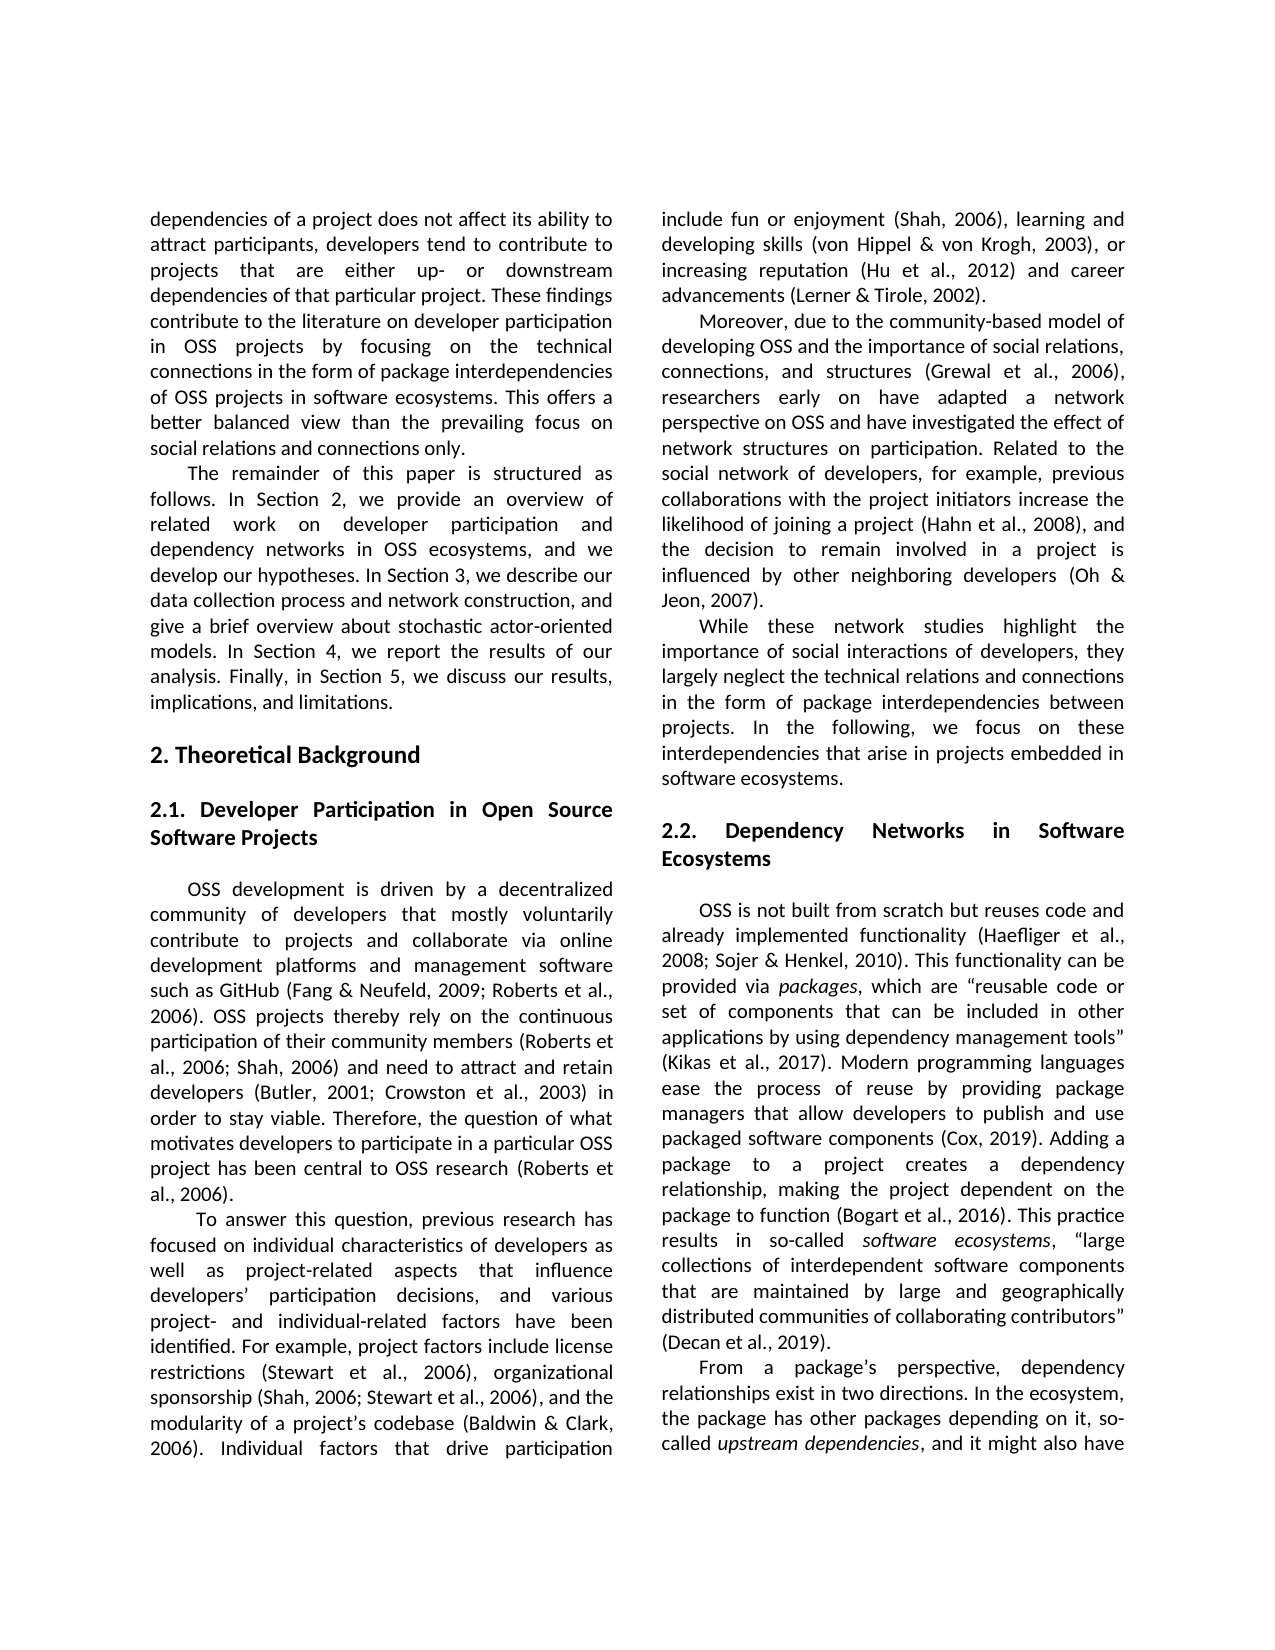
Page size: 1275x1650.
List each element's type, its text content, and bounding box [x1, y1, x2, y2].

subtitle 2.1. Developer Participation in Open Source Software Projects [150, 795, 614, 851]
text dependencies of a project does not affect its ability to attract participants, developers tend to contribute to projects that are either up- or downstream dependencies of that particular project. These findings contribute to the literature on developer participation in OSS projects by focusing on the technical connections in the form of package interdependencies of OSS projects in software ecosystems. This offers a better balanced view than the prevailing focus on social relations and connections only. [150, 206, 614, 460]
subtitle 2.2. Dependency Networks in Software Ecosystems [661, 816, 1125, 872]
text The remainder of this paper is structured as follows. In Section 2, we provide an overview of related work on developer participation and dependency networks in OSS ecosystems, and we develop our hypotheses. In Section 3, we describe our data collection process and network construction, and give a brief overview about stochastic actor-oriented models. In Section 4, we report the results of our analysis. Finally, in Section 5, we discuss our results, implications, and limitations. [150, 460, 614, 714]
text OSS is not built from scratch but reuses code and already implemented functionality (Haefliger et al., 2008; Sojer & Henkel, 2010). This functionality can be provided via packages, which are “reusable code or set of components that can be included in other applications by using dependency management tools” (Kikas et al., 2017). Modern programming languages ease the process of reuse by providing package managers that allow developers to publish and use packaged software components (Cox, 2019). Adding a package to a project creates a dependency relationship, making the project dependent on the package to function (Bogart et al., 2016). This practice results in so-called software ecosystems, “large collections of interdependent software components that are maintained by large and geographically distributed communities of collaborating contributors” (Decan et al., 2019). [661, 897, 1125, 1354]
text While these network studies highlight the importance of social interactions of developers, they largely neglect the technical relations and connections in the form of package interdependencies between projects. In the following, we focus on these interdependencies that arise in projects embedded in software ecosystems. [661, 613, 1125, 791]
text include fun or enjoyment (Shah, 2006), learning and developing skills (von Hippel & von Krogh, 2003), or increasing reputation (Hu et al., 2012) and career advancements (Lerner & Tirole, 2002). [661, 206, 1125, 308]
text OSS development is driven by a decentralized community of developers that mostly voluntarily contribute to projects and collaborate via online development platforms and management software such as GitHub (Fang & Neufeld, 2009; Roberts et al., 2006). OSS projects thereby rely on the continuous participation of their community members (Roberts et al., 2006; Shah, 2006) and need to attract and retain developers (Butler, 2001; Crowston et al., 2003) in order to stay viable. Therefore, the question of what motivates developers to participate in a particular OSS project has been central to OSS research (Roberts et al., 2006). [150, 876, 614, 1206]
text From a package’s perspective, dependency relationships exist in two directions. In the ecosystem, the package has other packages depending on it, so-called upstream dependencies, and it might also have [661, 1354, 1125, 1456]
text To answer this question, previous research has focused on individual characteristics of developers as well as project-related aspects that influence developers’ participation decisions, and various project- and individual-related factors have been identified. For example, project factors include license restrictions (Stewart et al., 2006), organizational sponsorship (Shah, 2006; Stewart et al., 2006), and the modularity of a project’s codebase (Baldwin & Clark, 2006). Individual factors that drive participation [150, 1206, 614, 1461]
text Moreover, due to the community-based model of developing OSS and the importance of social relations, connections, and structures (Grewal et al., 2006), researchers early on have adapted a network perspective on OSS and have investigated the effect of network structures on participation. Related to the social network of developers, for example, previous collaborations with the project initiators increase the likelihood of joining a project (Hahn et al., 2008), and the decision to remain involved in a project is influenced by other neighboring developers (Oh & Jeon, 2007). [661, 308, 1125, 613]
subtitle 2. Theoretical Background [150, 739, 614, 770]
